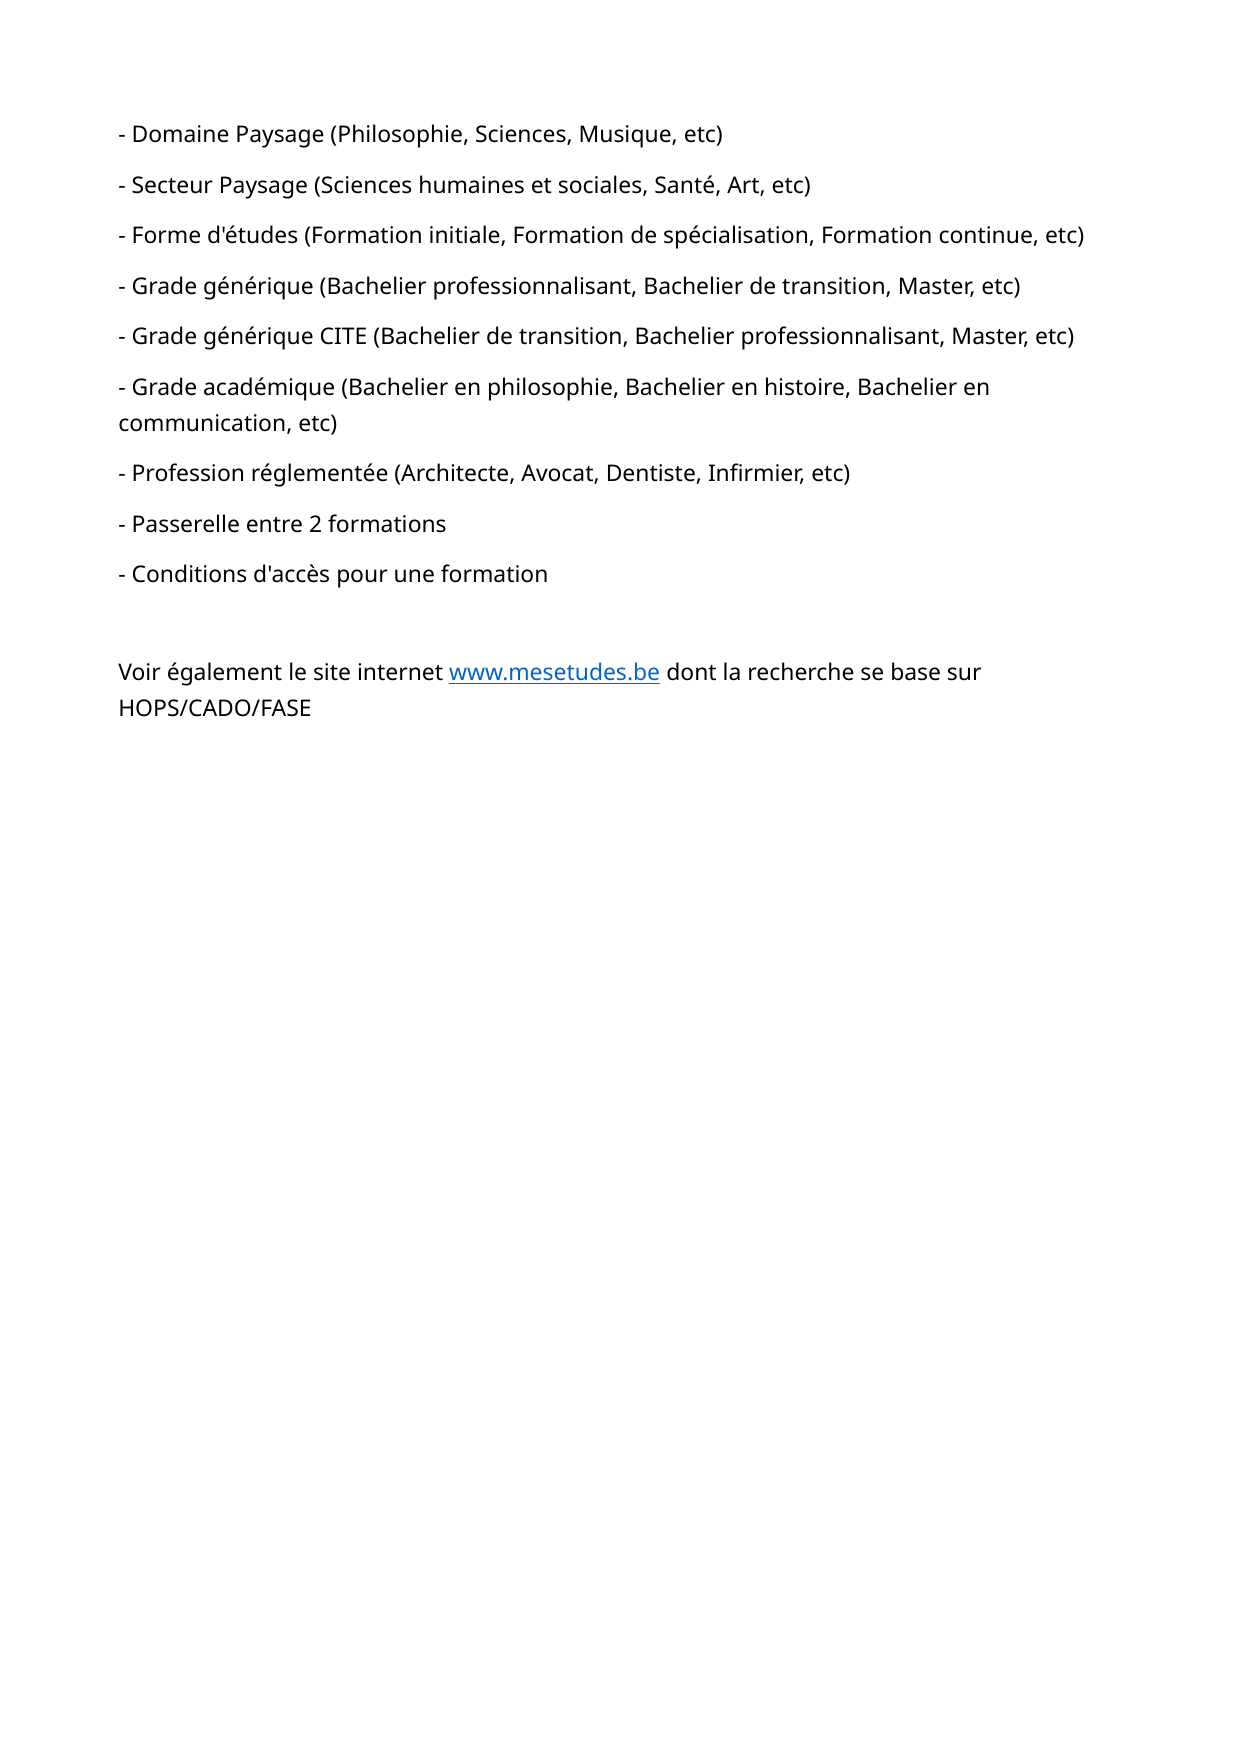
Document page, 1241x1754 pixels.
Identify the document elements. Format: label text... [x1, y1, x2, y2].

text - Domaine Paysage (Philosophie, Sciences, Musique, etc) [118, 118, 1122, 149]
text - Passerelle entre 2 formations [118, 508, 1122, 539]
text - Conditions d'accès pour une formation [118, 558, 1122, 589]
text - Grade académique (Bachelier en philosophie, Bachelier en histoire, Bachelier en communication, etc) [118, 371, 1122, 438]
text - Profession réglementée (Architecte, Avocat, Dentiste, Infirmier, etc) [118, 457, 1122, 488]
text - Secteur Paysage (Sciences humaines et sociales, Santé, Art, etc) [118, 169, 1122, 200]
text - Grade générique CITE (Bachelier de transition, Bachelier professionnalisant, Master, etc) [118, 320, 1122, 351]
text Voir également le site internet www.mesetudes.be dont la recherche se base sur HOPS/CADO/FASE [118, 656, 1122, 723]
text - Grade générique (Bachelier professionnalisant, Bachelier de transition, Master, etc) [118, 270, 1122, 301]
text - Forme d'études (Formation initiale, Formation de spécialisation, Formation continue, etc) [118, 219, 1122, 250]
